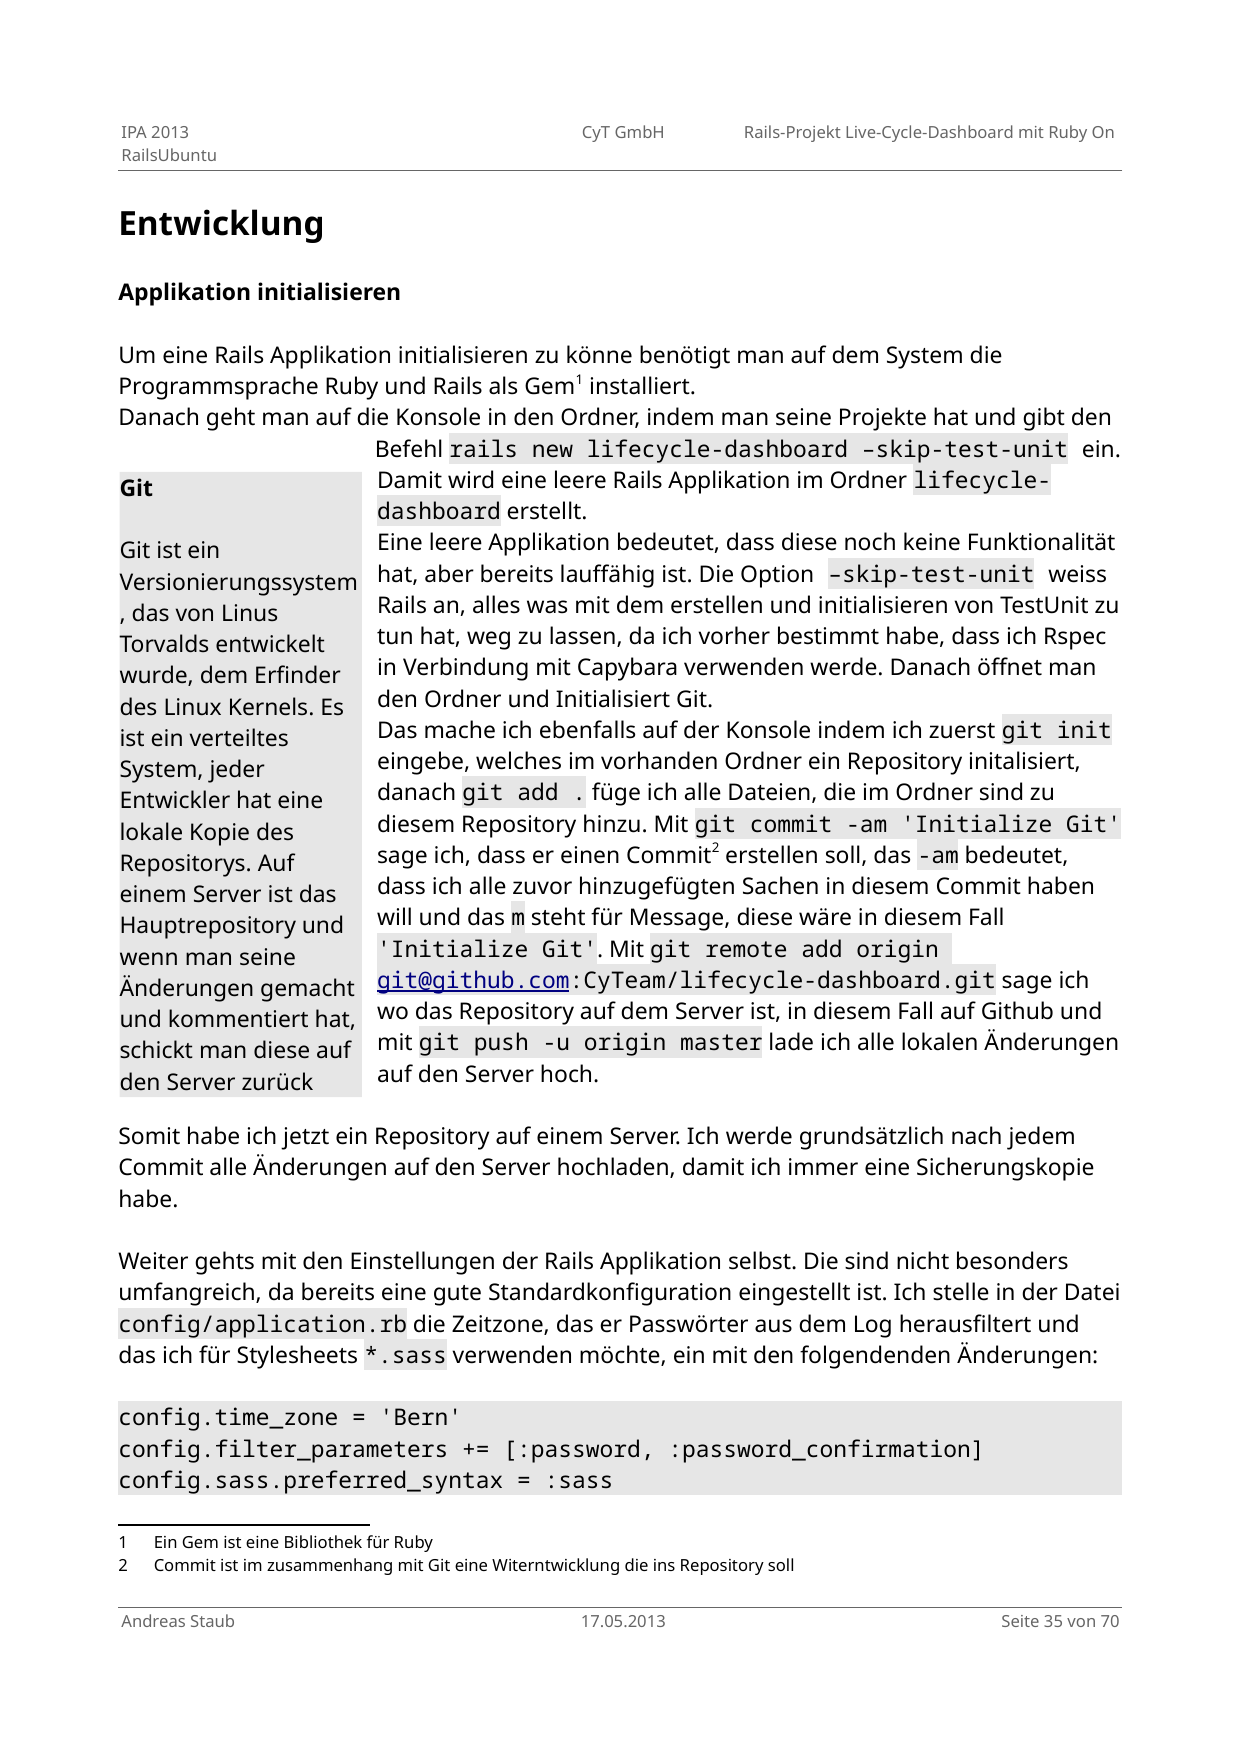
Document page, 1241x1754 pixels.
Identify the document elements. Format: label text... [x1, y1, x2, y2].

text config.time_zone = 'Bern' [118, 1401, 1122, 1433]
text Das mache ich ebenfalls auf der Konsole indem ich zuerst git init eingebe, welches im vorhanden Ordner ein Repository initalisiert, danach git add . füge ich alle Dateien, die im Ordner sind zu diesem Repository hinzu. Mit git commit -am 'Initialize Git' sage ich, dass er einen Commit erstellen soll, das -am bedeutet, dass ich alle zuvor hinzugefügten Sachen in diesem Commit haben will und das m steht für Message, diese wäre in diesem Fall 'Initialize Git'. Mit git remote add origin git@github.com:CyTeam/lifecycle-dashboard.git sage ich wo das Repository auf dem Server ist, in diesem Fall auf Github und mit git push -u origin master lade ich alle lokalen Änderungen auf den Server hoch. [362, 714, 1122, 1089]
text Commit ist im zusammenhang mit Git eine Witerntwicklung die ins Repository soll [118, 1554, 1122, 1577]
text config.filter_parameters += [:password, :password_confirmation] [118, 1433, 1122, 1464]
text Um eine Rails Applikation initialisieren zu könne benötigt man auf dem System die Programmsprache Ruby und Rails als Gem installiert. [118, 339, 1122, 401]
text config.sass.preferred_syntax = :sass [118, 1464, 1122, 1495]
text Entwicklung [118, 200, 1122, 245]
text Somit habe ich jetzt ein Repository auf einem Server. Ich werde grundsätzlich nach jedem Commit alle Änderungen auf den Server hochladen, damit ich immer eine Sicherungskopie habe. [118, 1120, 1122, 1214]
text Danach geht man auf die Konsole in den Ordner, indem man seine Projekte hat und gibt den Befehl rails new lifecycle-dashboard –skip-test-unit ein. Damit wird eine leere Rails Applikation im Ordner lifecycle-dashboard erstellt. [118, 401, 1122, 526]
text Applikation initialisieren [118, 276, 1122, 308]
text Eine leere Applikation bedeutet, dass diese noch keine Funktionalität hat, aber bereits lauffähig ist. Die Option –skip-test-unit weiss Rails an, alles was mit dem erstellen und initialisieren von TestUnit zu tun hat, weg zu lassen, da ich vorher bestimmt habe, dass ich Rspec in Verbindung mit Capybara verwenden werde. Danach öffnet man den Ordner und Initialisiert Git. [362, 526, 1122, 714]
text Weiter gehts mit den Einstellungen der Rails Applikation selbst. Die sind nicht besonders umfangreich, da bereits eine gute Standardkonfiguration eingestellt ist. Ich stelle in der Datei config/application.rb die Zeitzone, das er Passwörter aus dem Log herausfiltert und das ich für Stylesheets *.sass verwenden möchte, ein mit den folgendenden Änderungen: [118, 1245, 1122, 1370]
text Ein Gem ist eine Bibliothek für Ruby [118, 1531, 1122, 1554]
